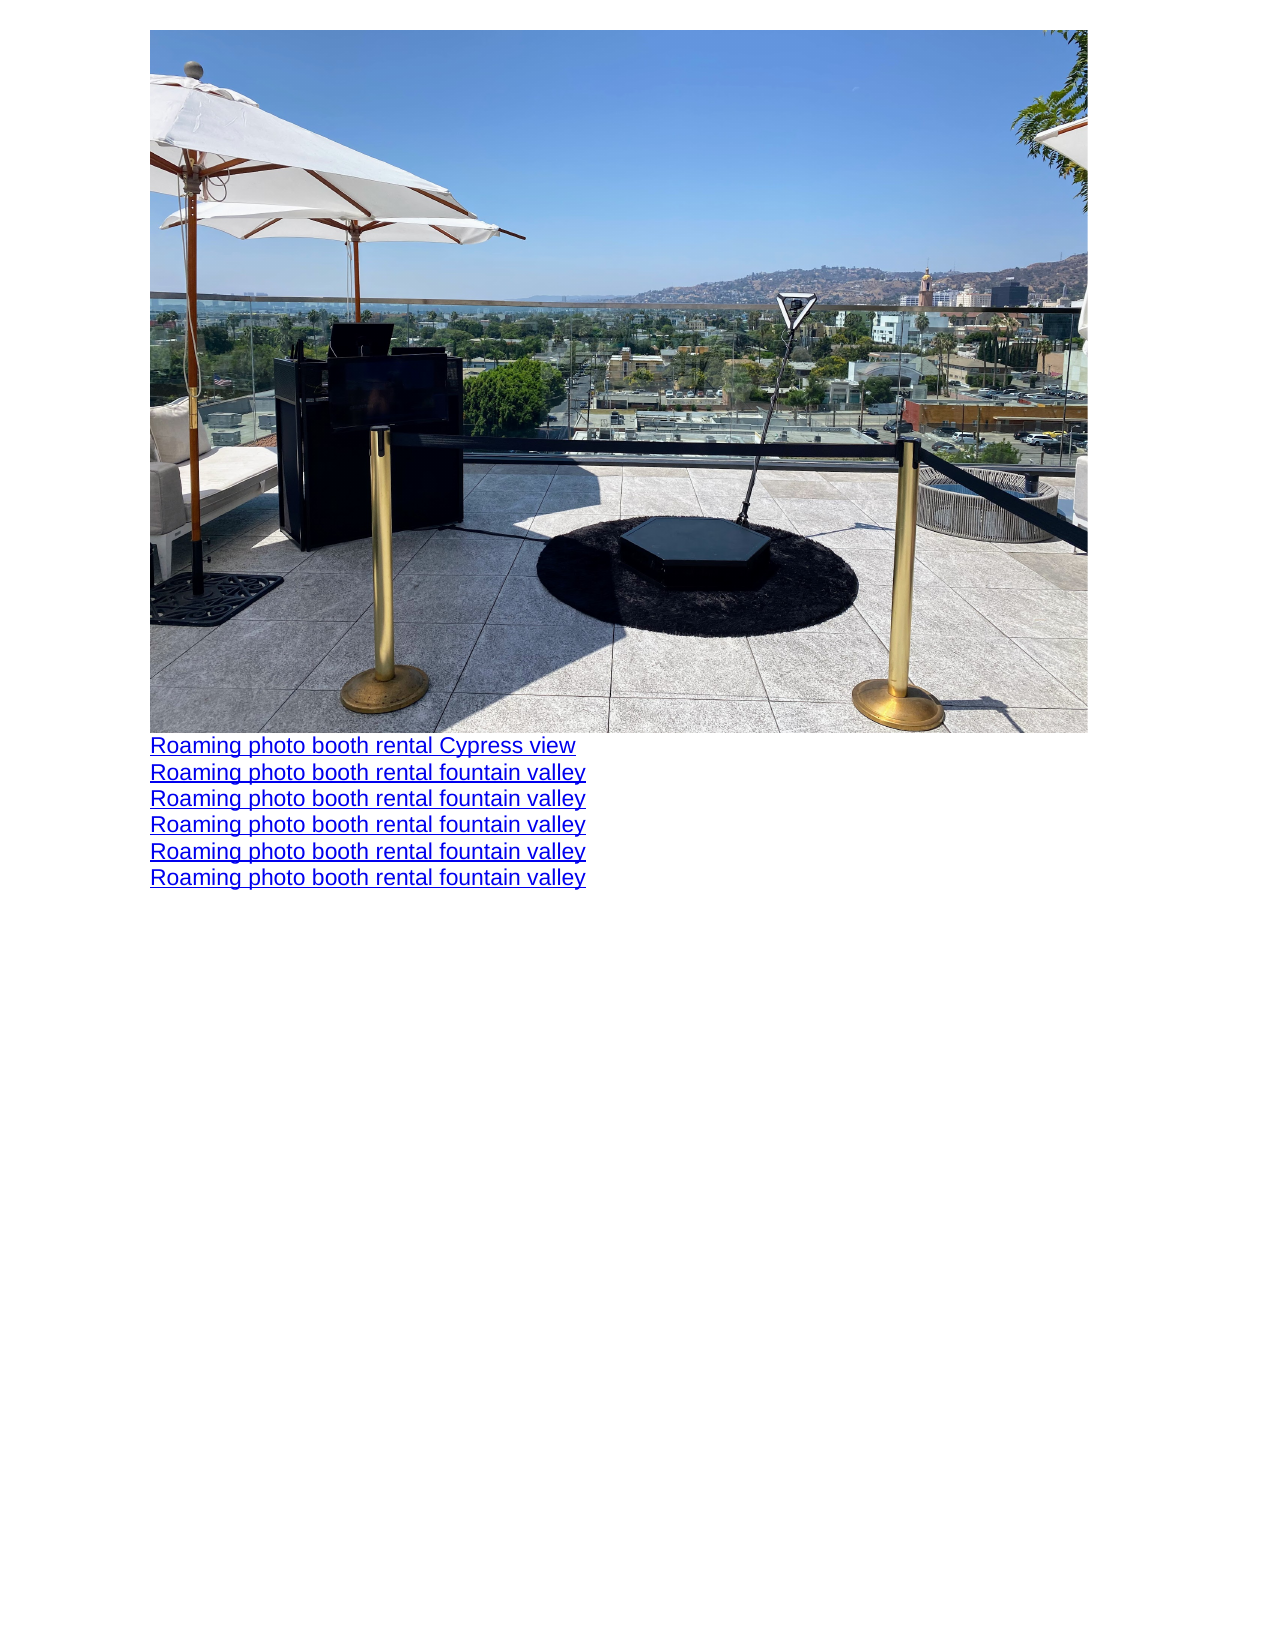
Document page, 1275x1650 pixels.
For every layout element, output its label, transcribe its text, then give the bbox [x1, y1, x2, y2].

text Roaming photo booth rental Cypress view [150, 732, 1125, 759]
text Roaming photo booth rental fountain valley [150, 864, 1125, 890]
picture [150, 30, 1088, 733]
text Roaming photo booth rental fountain valley [150, 785, 1125, 811]
text Roaming photo booth rental fountain valley [150, 838, 1125, 864]
text Roaming photo booth rental fountain valley [150, 759, 1125, 785]
text Roaming photo booth rental fountain valley [150, 811, 1125, 838]
